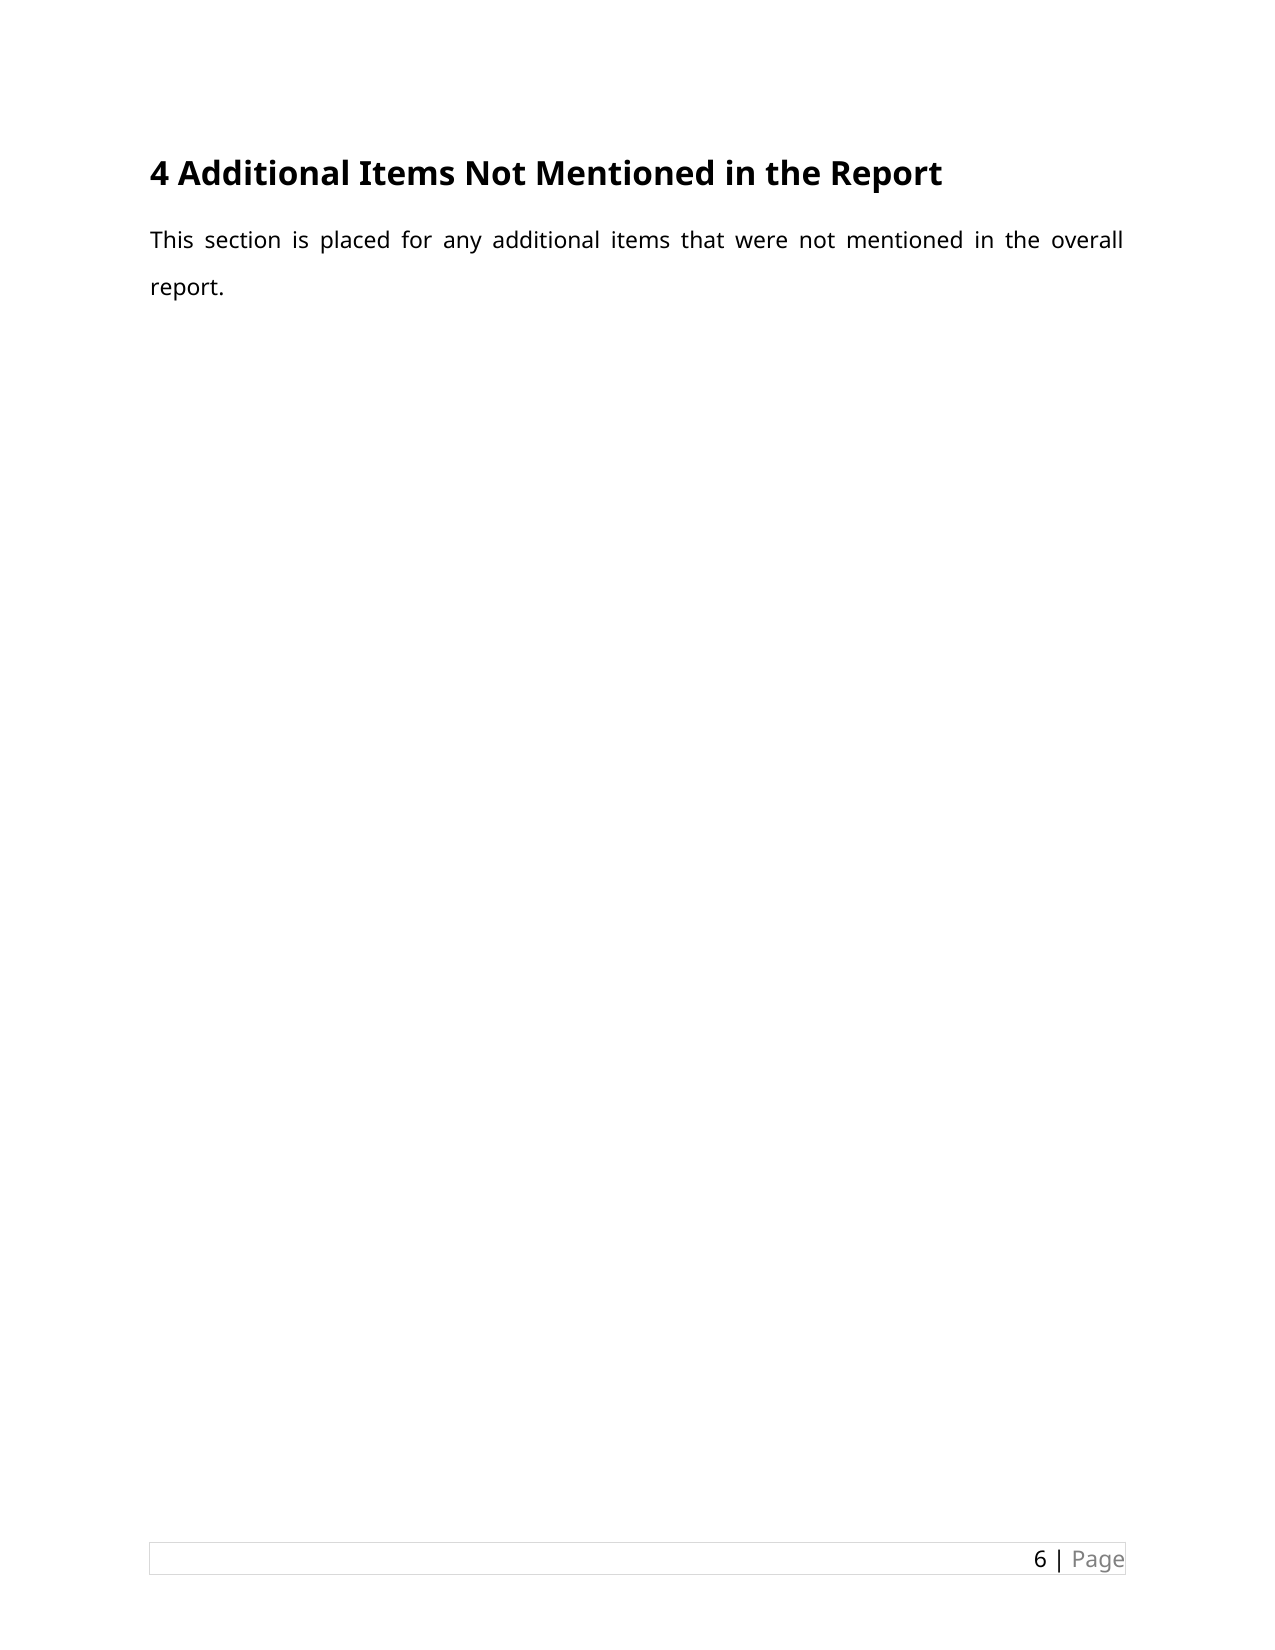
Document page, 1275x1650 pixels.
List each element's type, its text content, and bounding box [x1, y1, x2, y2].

text This section is placed for any additional items that were not mentioned in the overall report. [150, 224, 1125, 302]
subtitle Additional Items Not Mentioned in the Report [150, 150, 1125, 195]
